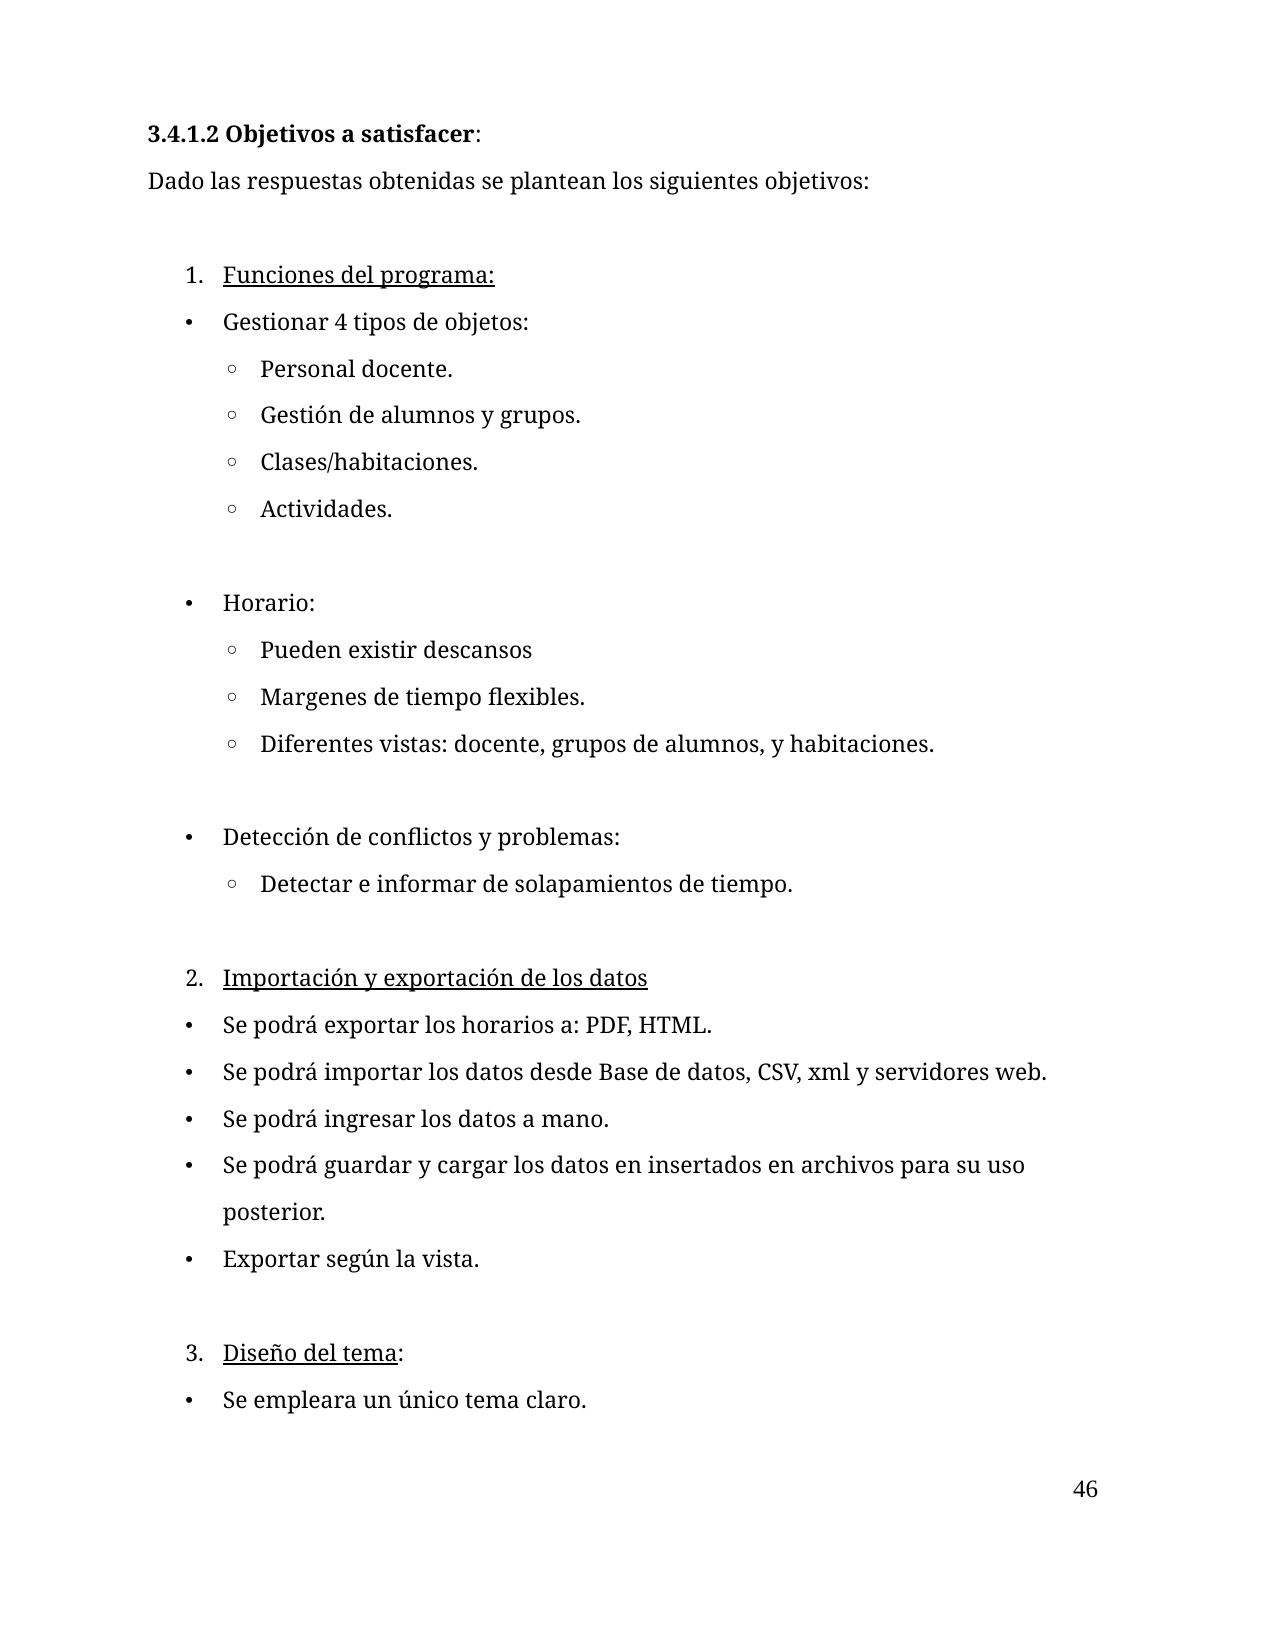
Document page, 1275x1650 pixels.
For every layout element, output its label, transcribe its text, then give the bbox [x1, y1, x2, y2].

list Funciones del programa: [185, 259, 1098, 290]
list Personal docente. [223, 352, 1098, 384]
list Gestionar 4 tipos de objetos: [185, 306, 1098, 337]
list Clases/habitaciones. [223, 446, 1098, 477]
list Margenes de tiempo flexibles. [223, 681, 1098, 712]
list Diferentes vistas: docente, grupos de alumnos, y habitaciones. [223, 727, 1098, 759]
list Actividades. [223, 493, 1098, 524]
list Se empleara un único tema claro. [185, 1384, 1098, 1415]
list Horario: [185, 587, 1098, 618]
text 3.4.1.2 Objetivos a satisfacer: [148, 118, 1098, 149]
list Se podrá guardar y cargar los datos en insertados en archivos para su uso posterior. [185, 1149, 1098, 1227]
list Diseño del tema: [185, 1337, 1098, 1368]
list Detección de conflictos y problemas: [185, 821, 1098, 852]
list Se podrá importar los datos desde Base de datos, CSV, xml y servidores web. [185, 1056, 1098, 1087]
list Se podrá exportar los horarios a: PDF, HTML. [185, 1009, 1098, 1040]
list Se podrá ingresar los datos a mano. [185, 1102, 1098, 1134]
list Gestión de alumnos y grupos. [223, 399, 1098, 431]
list Pueden existir descansos [223, 634, 1098, 665]
list Exportar según la vista. [185, 1243, 1098, 1274]
list Detectar e informar de solapamientos de tiempo. [223, 868, 1098, 899]
text Dado las respuestas obtenidas se plantean los siguientes objetivos: [148, 165, 1098, 196]
list Importación y exportación de los datos [185, 962, 1098, 993]
